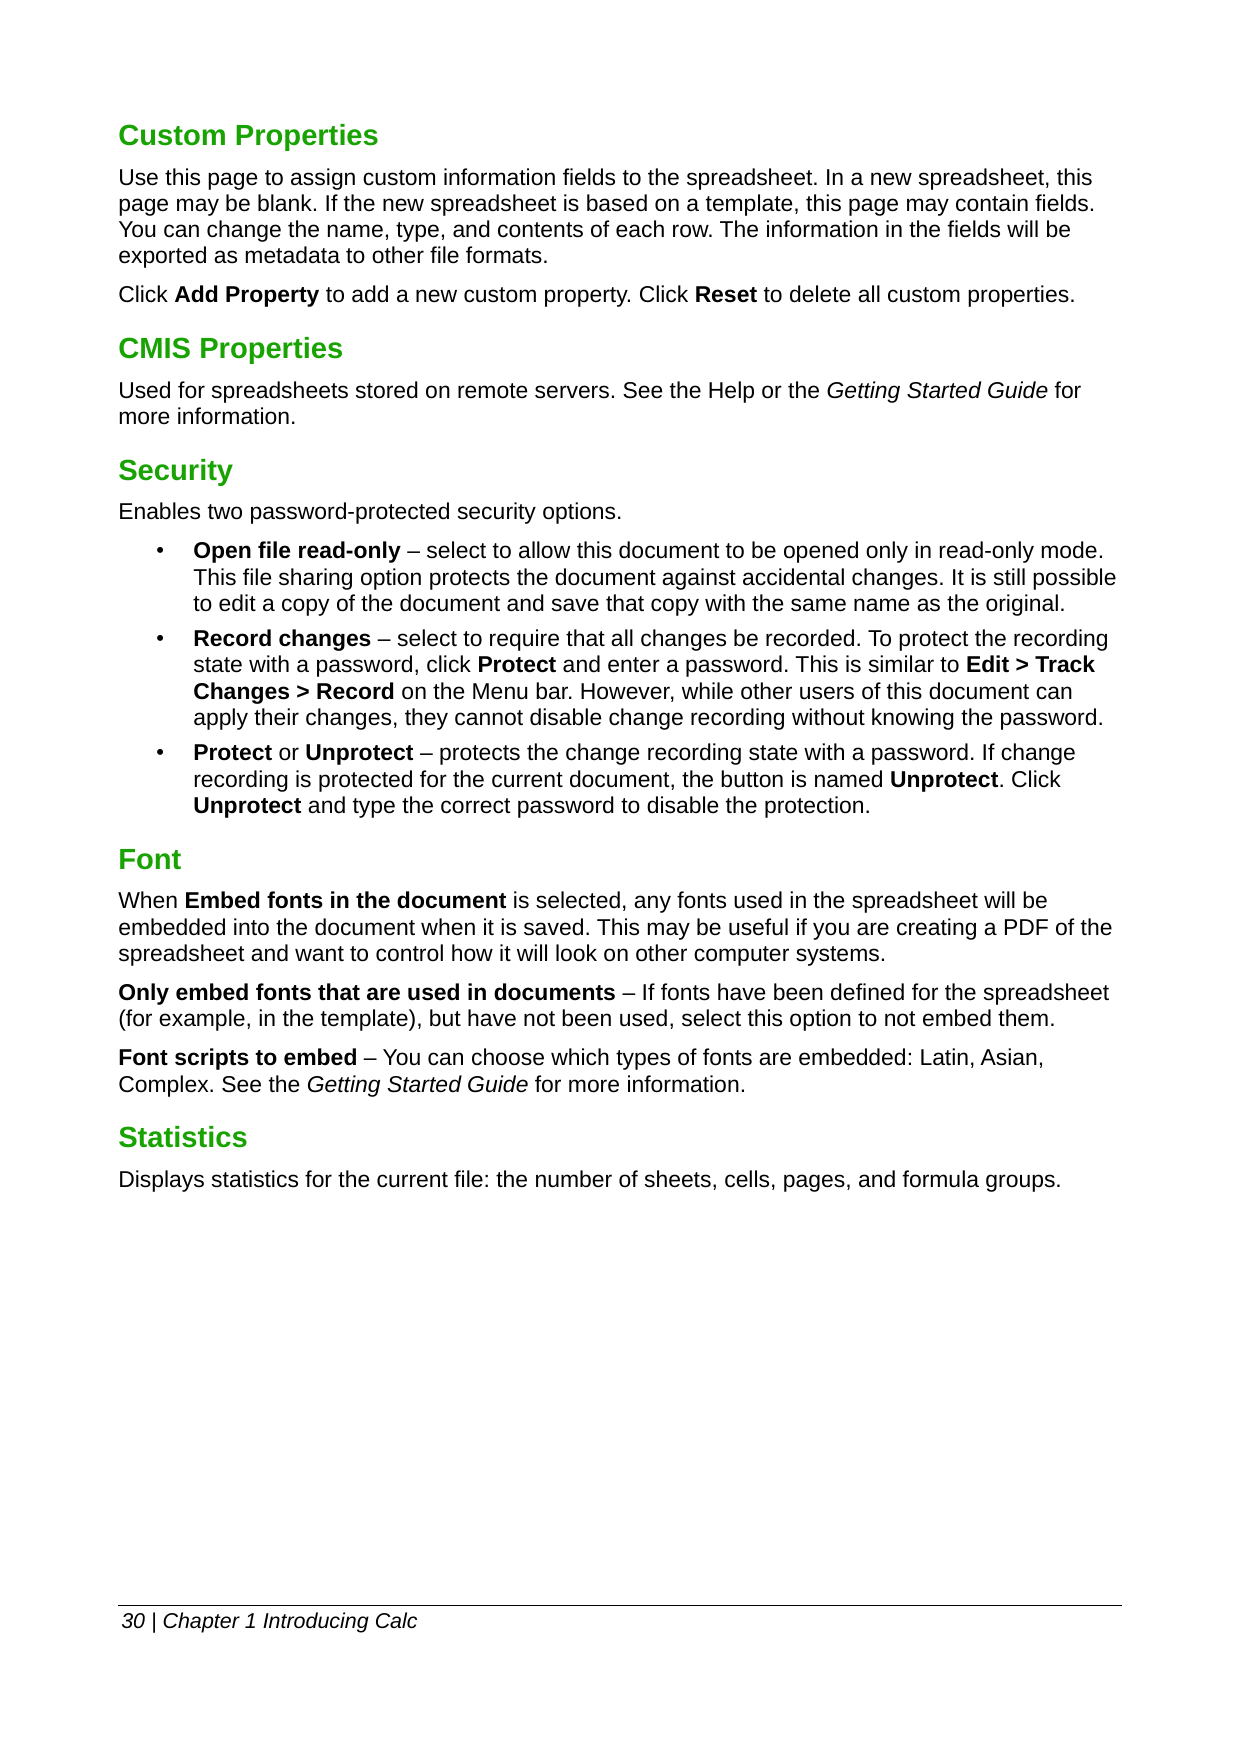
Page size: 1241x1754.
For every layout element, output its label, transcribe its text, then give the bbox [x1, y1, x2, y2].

subtitle Security [118, 453, 1122, 487]
subtitle Font [118, 842, 1122, 876]
text Used for spreadsheets stored on remote servers. See the Help or the Getting Started Guide for more information. [118, 377, 1122, 429]
text Click Add Property to add a new custom property. Click Reset to delete all custom properties. [118, 281, 1122, 308]
subtitle Statistics [118, 1121, 1122, 1154]
text Use this page to assign custom information fields to the spreadsheet. In a new spreadsheet, this page may be blank. If the new spreadsheet is based on a template, this page may contain fields. You can change the name, type, and contents of each row. The information in the fields will be exported as metadata to other file formats. [118, 163, 1122, 269]
text Font scripts to embed – You can choose which types of fonts are embedded: Latin, Asian, Complex. See the Getting Started Guide for more information. [118, 1044, 1122, 1097]
list Record changes – select to require that all changes be recorded. To protect the recording state with a password, click Protect and enter a password. This is similar to Edit > Track Changes > Record on the Menu bar. However, while other users of this document can apply their changes, they cannot disable change recording without knowing the password. [156, 625, 1122, 731]
text When Embed fonts in the document is selected, any fonts used in the spreadsheet will be embedded into the document when it is saved. This may be useful if you are creating a PDF of the spreadsheet and want to control how it will look on other computer systems. [118, 887, 1122, 966]
subtitle CMIS Properties [118, 331, 1122, 365]
list Enables two password-protected security options. [118, 498, 1122, 525]
list Protect or Unprotect – protects the change recording state with a password. If change recording is protected for the current document, the button is named Unprotect. Click Unprotect and type the correct password to disable the protection. [156, 739, 1122, 818]
text Displays statistics for the current file: the number of sheets, cells, pages, and formula groups. [118, 1166, 1122, 1192]
list Open file read-only – select to allow this document to be opened only in read-only mode. This file sharing option protects the document against accidental changes. It is still possible to edit a copy of the document and save that copy with the same name as the original. [156, 537, 1122, 616]
subtitle Custom Properties [118, 118, 1122, 152]
text Only embed fonts that are used in documents – If fonts have been defined for the spreadsheet (for example, in the template), but have not been used, select this option to not embed them. [118, 979, 1122, 1032]
